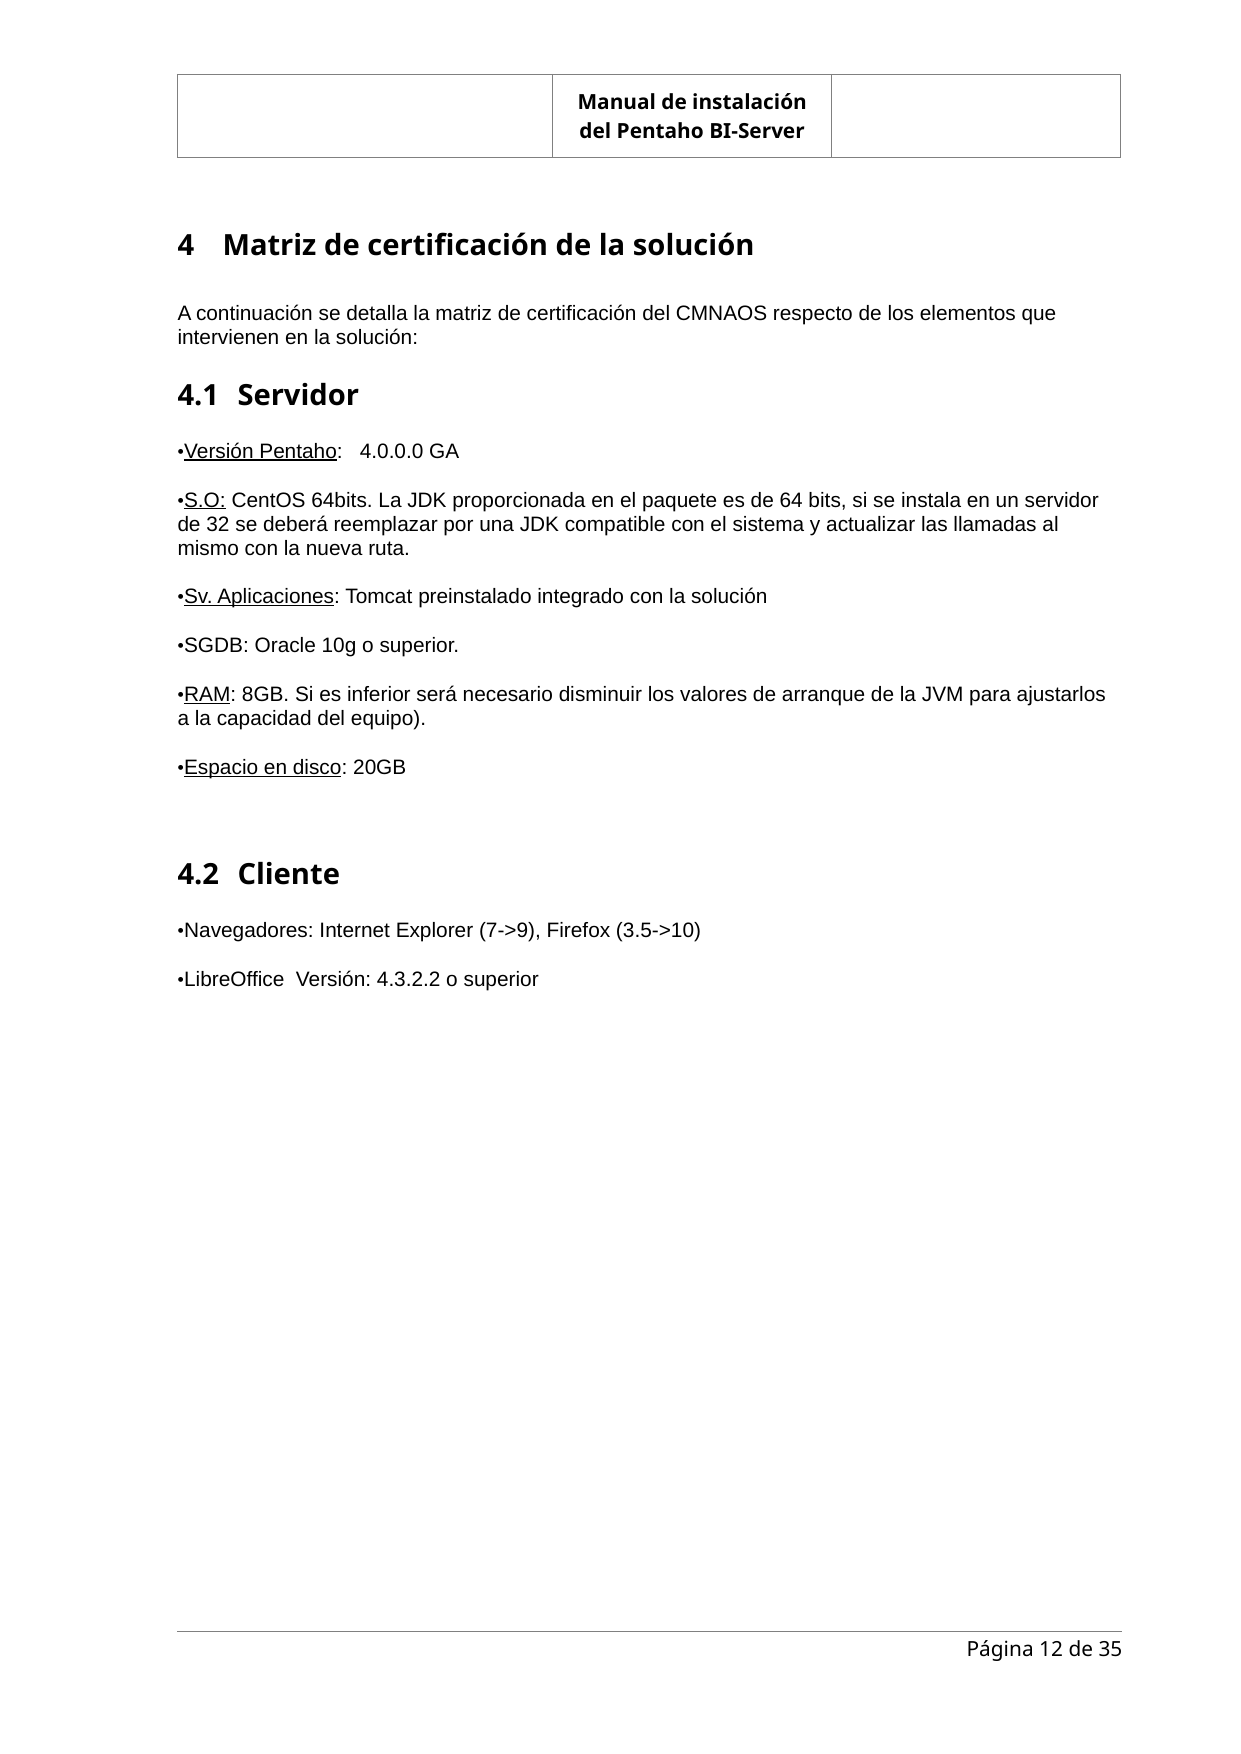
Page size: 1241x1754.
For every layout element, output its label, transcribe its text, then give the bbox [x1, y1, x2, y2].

list Versión Pentaho: 4.0.0.0 GA [177, 438, 1122, 462]
text A continuación se detalla la matriz de certificación del CMNAOS respecto de los elementos que intervienen en la solución: [177, 301, 1122, 349]
list RAM: 8GB. Si es inferior será necesario disminuir los valores de arranque de la JVM para ajustarlos a la capacidad del equipo). [177, 682, 1122, 730]
subtitle Cliente [177, 853, 1122, 893]
subtitle Servidor [177, 374, 1122, 413]
list LibreOffice Versión: 4.3.2.2 o superior [177, 967, 1122, 991]
list SGDB: Oracle 10g o superior. [177, 633, 1122, 657]
list Sv. Aplicaciones: Tomcat preinstalado integrado con la solución [177, 584, 1122, 608]
list S.O: CentOS 64bits. La JDK proporcionada en el paquete es de 64 bits, si se instala en un servidor de 32 se deberá reemplazar por una JDK compatible con el sistema y actualizar las llamadas al mismo con la nueva ruta. [177, 487, 1122, 559]
list Navegadores: Internet Explorer (7->9), Firefox (3.5->10) [177, 918, 1122, 942]
list Espacio en disco: 20GB [177, 755, 1122, 779]
